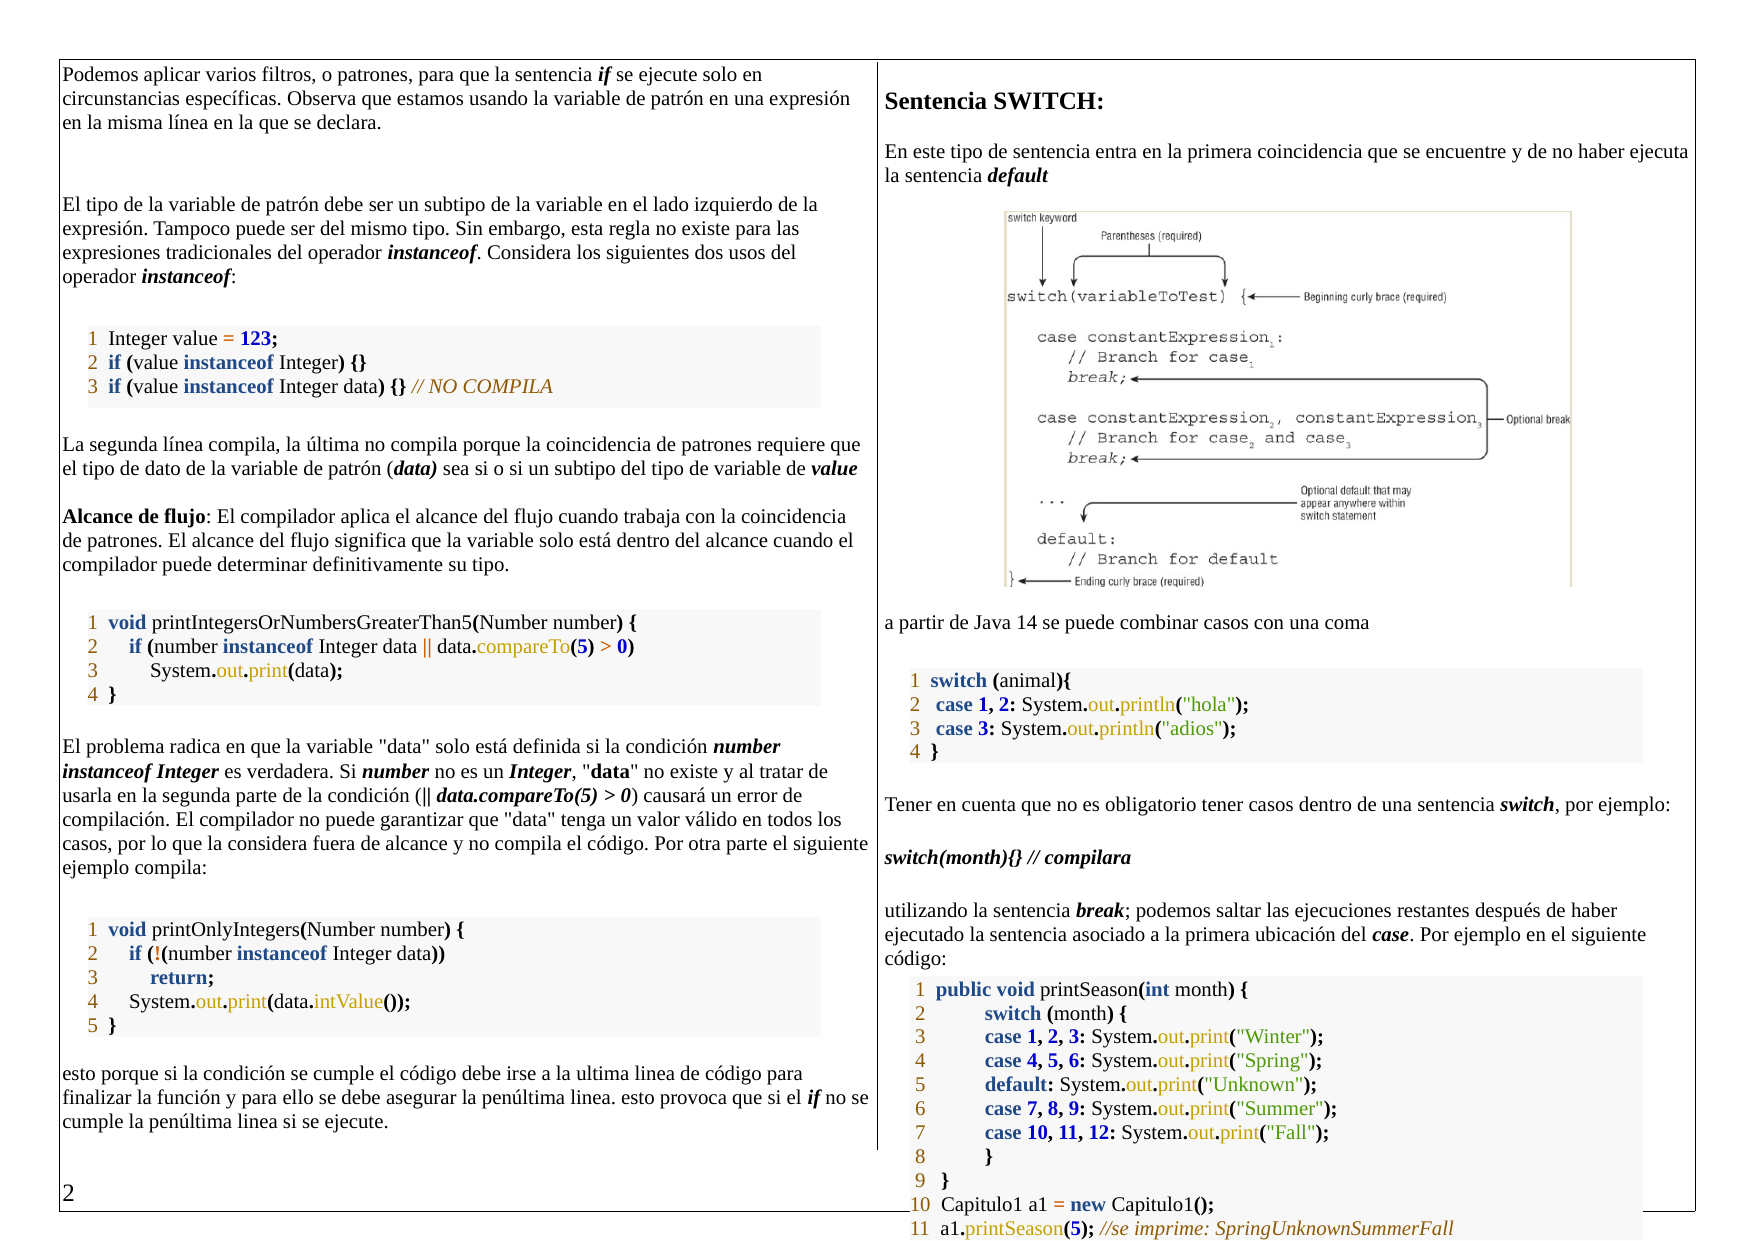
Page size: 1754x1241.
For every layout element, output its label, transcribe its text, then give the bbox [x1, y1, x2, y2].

text Alcance de flujo: El compilador aplica el alcance del flujo cuando trabaja con la coincidencia de patrones. El alcance del flujo significa que la variable solo está dentro del alcance cuando el compilador puede determinar definitivamente su tipo. [62, 504, 869, 576]
text Podemos aplicar varios filtros, o patrones, para que la sentencia if se ejecute solo en circunstancias específicas. Observa que estamos usando la variable de patrón en una expresión en la misma línea en la que se declara. [62, 62, 869, 134]
picture [1004, 211, 1573, 587]
text En este tipo de sentencia entra en la primera coincidencia que se encuentre y de no haber ejecuta la sentencia default [884, 139, 1692, 187]
text El tipo de la variable de patrón debe ser un subtipo de la variable en el lado izquierdo de la expresión. Tampoco puede ser del mismo tipo. Sin embargo, esta regla no existe para las expresiones tradicionales del operador instanceof. Considera los siguientes dos usos del operador instanceof: [62, 192, 869, 288]
text a partir de Java 14 se puede combinar casos con una coma [884, 610, 1692, 634]
text La segunda línea compila, la última no compila porque la coincidencia de patrones requiere que el tipo de dato de la variable de patrón (data) sea si o si un subtipo del tipo de variable de value [62, 432, 869, 480]
text El problema radica en que la variable "data" solo está definida si la condición number instanceof Integer es verdadera. Si number no es un Integer, "data" no existe y al tratar de usarla en la segunda parte de la condición (|| data.compareTo(5) > 0) causará un error de compilación. El compilador no puede garantizar que "data" tenga un valor válido en todos los casos, por lo que la considera fuera de alcance y no compila el código. Por otra parte el siguiente ejemplo compila: [62, 734, 869, 879]
text switch(month){} // compilara [884, 845, 1692, 869]
text Tener en cuenta que no es obligatorio tener casos dentro de una sentencia switch, por ejemplo: [884, 792, 1692, 816]
text esto porque si la condición se cumple el código debe irse a la ultima linea de código para finalizar la función y para ello se debe asegurar la penúltima linea. esto provoca que si el if no se cumple la penúltima linea si se ejecute. [62, 1061, 869, 1133]
text utilizando la sentencia break; podemos saltar las ejecuciones restantes después de haber ejecutado la sentencia asociado a la primera ubicación del case. Por ejemplo en el siguiente código: [884, 898, 1692, 970]
text Sentencia SWITCH: [884, 86, 1692, 115]
